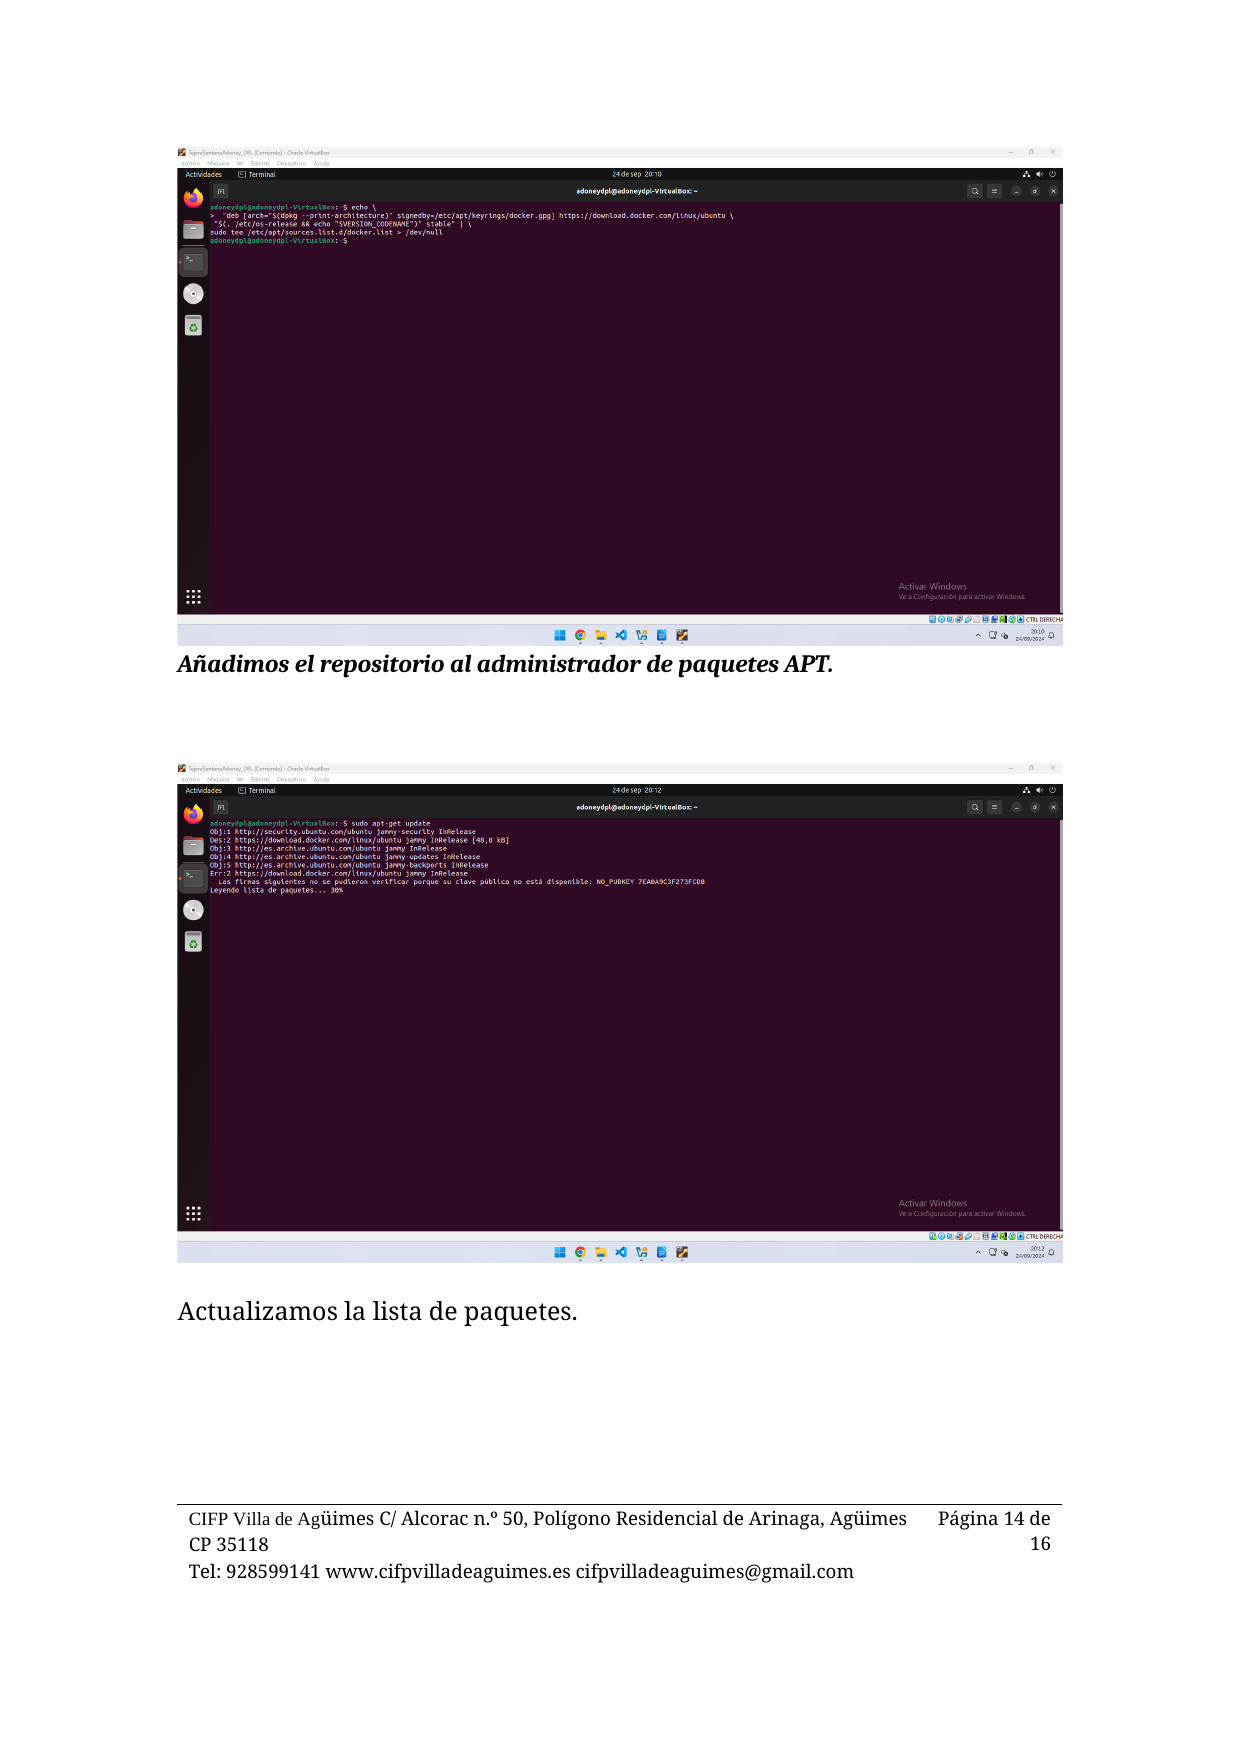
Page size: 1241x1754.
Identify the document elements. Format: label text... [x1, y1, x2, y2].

text Actualizamos la lista de paquetes. [177, 1263, 1063, 1327]
picture [177, 147, 1063, 646]
subtitle Añadimos el repositorio al administrador de paquetes APT. [177, 646, 1063, 679]
picture [177, 763, 1063, 1263]
